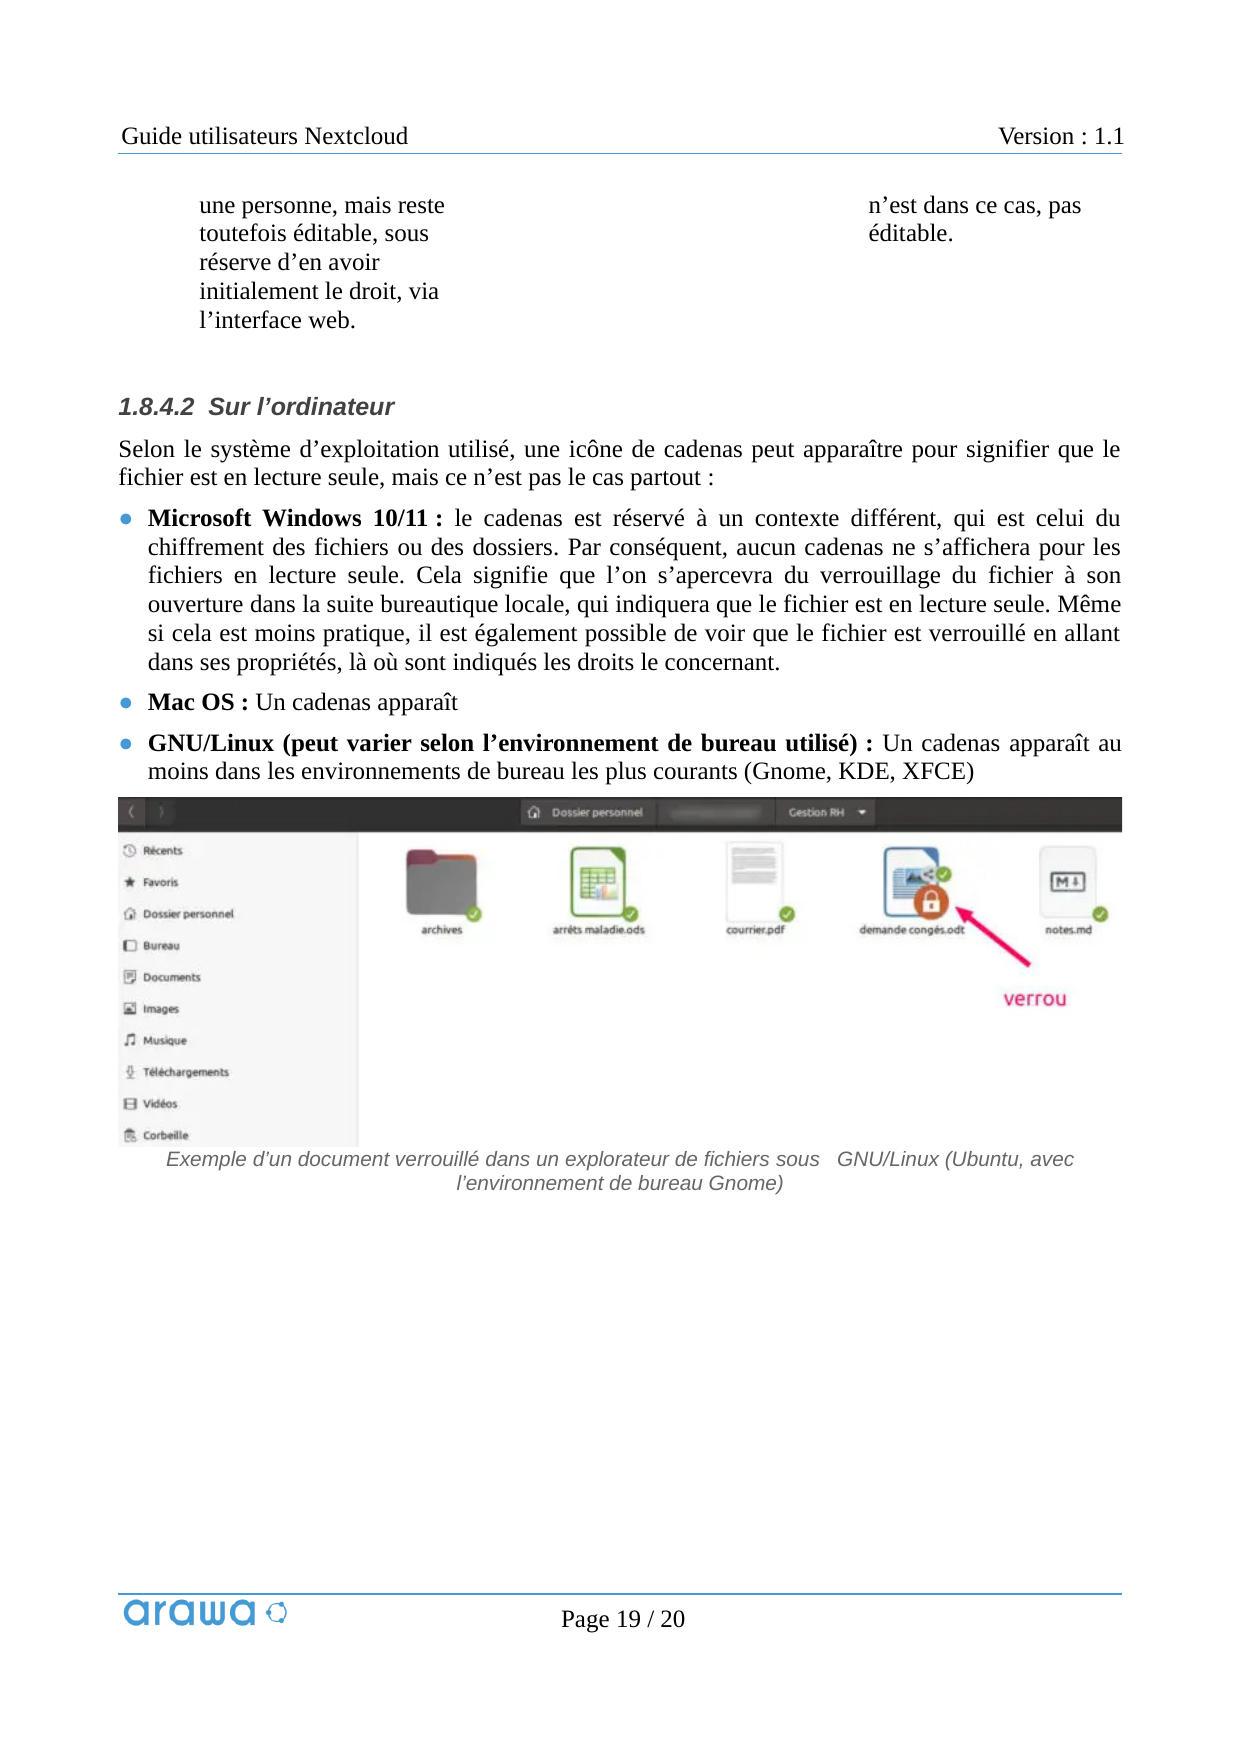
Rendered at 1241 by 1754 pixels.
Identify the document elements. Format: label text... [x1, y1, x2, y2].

list GNU/Linux (peut varier selon l’environnement de bureau utilisé) : Un cadenas apparaît au moins dans les environnements de bureau les plus courants (Gnome, KDE, XFCE) [118, 728, 1122, 785]
table_cell n’est dans ce cas, pas éditable. [788, 184, 1122, 339]
text Selon le système d’exploitation utilisé, une icône de cadenas peut apparaître pour signifier que le fichier est en lecture seule, mais ce n’est pas le cas partout : [118, 434, 1122, 491]
picture [121, 1597, 290, 1628]
text Exemple d’un document verrouillé dans un explorateur de fichiers sous GNU/Linux (Ubuntu, avec l’environnement de bureau Gnome) [118, 1147, 1122, 1194]
table_cell une personne, mais reste toutefois éditable, sous réserve d’en avoir initialement le droit, via l’interface web. [118, 184, 453, 339]
table_cell [453, 184, 787, 339]
list Microsoft Windows 10/11 : le cadenas est réservé à un contexte différent, qui est celui du chiffrement des fichiers ou des dossiers. Par conséquent, aucun cadenas ne s’affichera pour les fichiers en lecture seule. Cela signifie que l’on s’apercevra du verrouillage du fichier à son ouverture dans la suite bureautique locale, qui indiquera que le fichier est en lecture seule. Même si cela est moins pratique, il est également possible de voir que le fichier est verrouillé en allant dans ses propriétés, là où sont indiqués les droits le concernant. [118, 503, 1122, 675]
picture [118, 797, 1123, 1147]
subtitle Sur l’ordinateur [118, 392, 1122, 421]
list Mac OS : Un cadenas apparaît [118, 687, 1122, 716]
